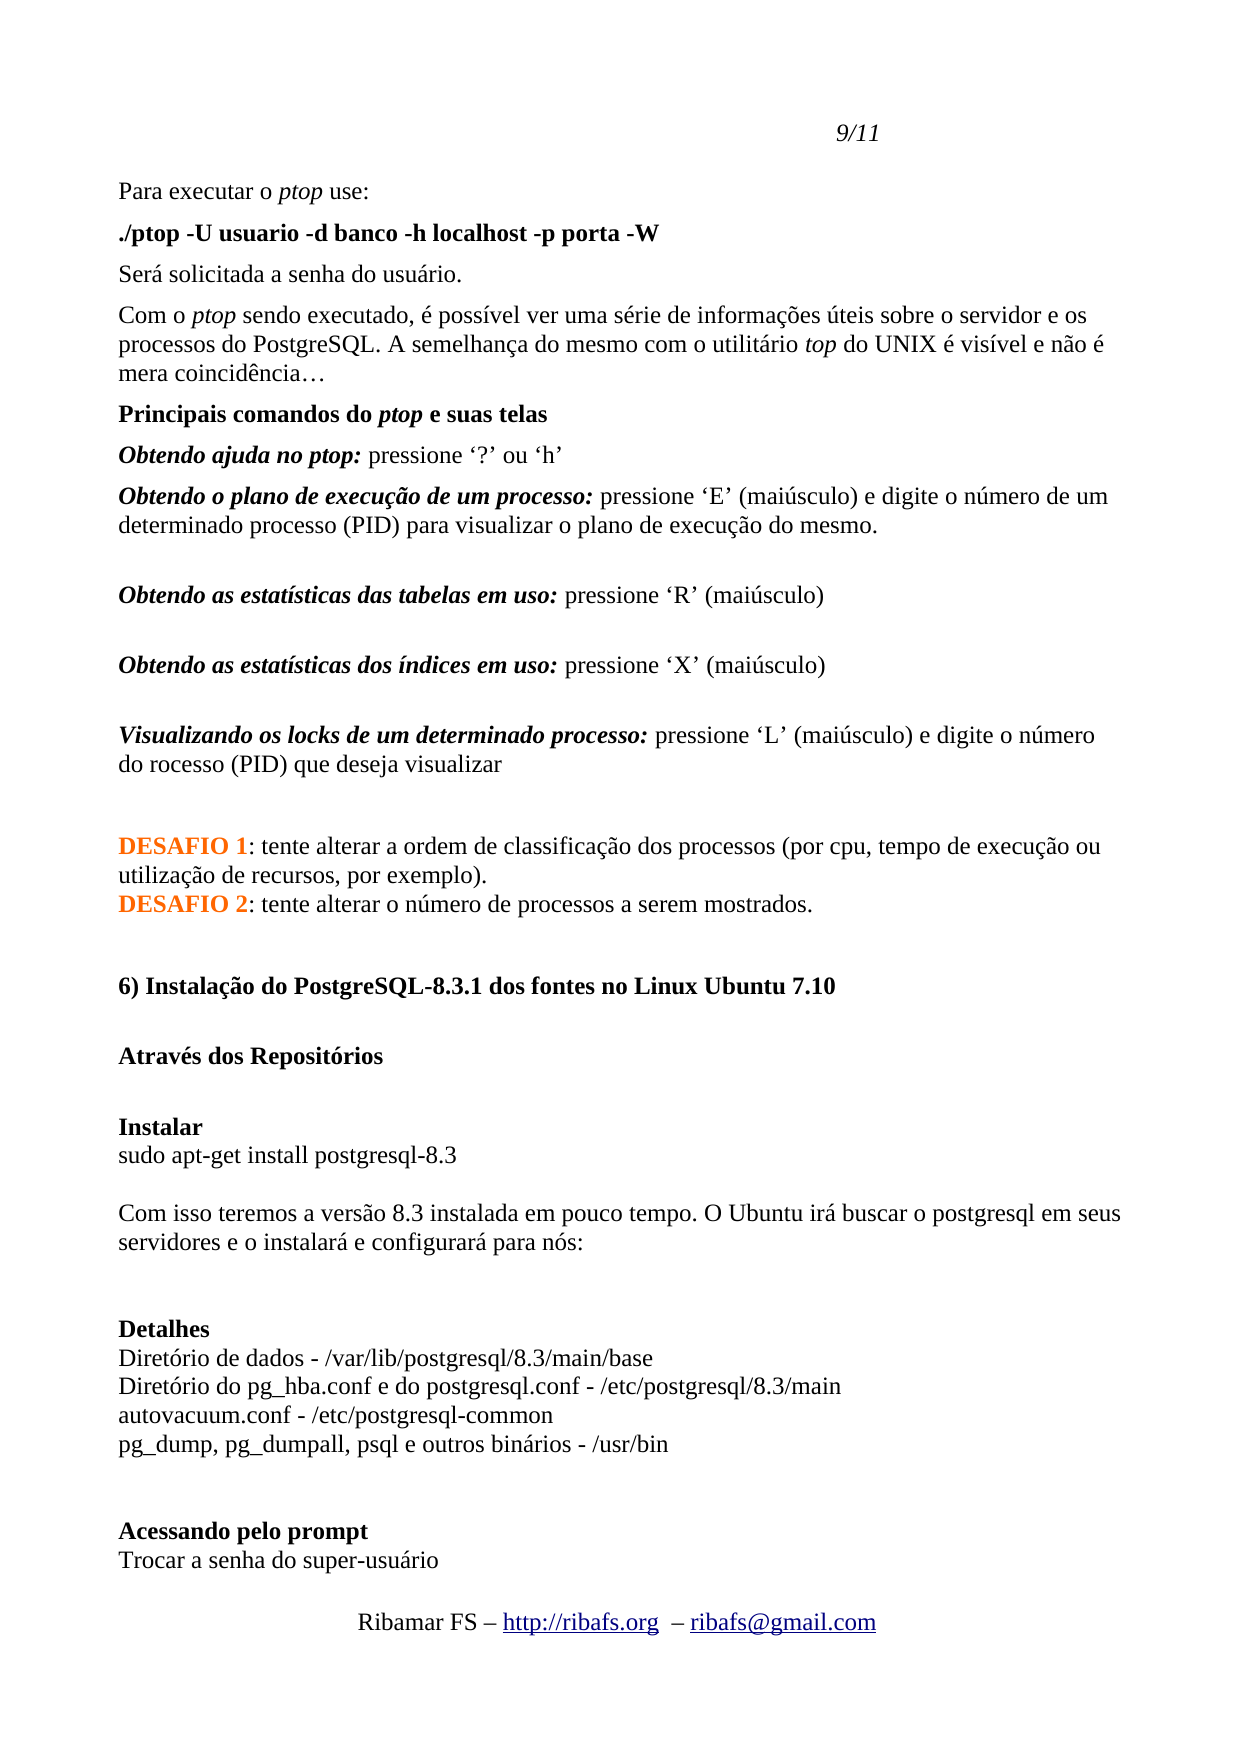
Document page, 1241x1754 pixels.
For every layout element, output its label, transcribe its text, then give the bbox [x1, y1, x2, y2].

text Para executar o ptop use: [118, 176, 1122, 205]
text Obtendo o plano de execução de um processo: pressione ‘E’ (maiúsculo) e digite o número de um determinado processo (PID) para visualizar o plano de execução do mesmo. [118, 481, 1122, 539]
text Através dos Repositórios [118, 1041, 1122, 1070]
text Visualizando os locks de um determinado processo: pressione ‘L’ (maiúsculo) e digite o número do rocesso (PID) que deseja visualizar [118, 720, 1122, 778]
text Instalar sudo apt-get install postgresql-8.3 Com isso teremos a versão 8.3 instalada em pouco tempo. O Ubuntu irá buscar o postgresql em seus servidores e o instalará e configurará para nós: [118, 1112, 1122, 1256]
text Obtendo ajuda no ptop: pressione ‘?’ ou ‘h’ [118, 440, 1122, 469]
text ./ptop -U usuario -d banco -h localhost -p porta -W [118, 218, 1122, 246]
text Será solicitada a senha do usuário. [118, 259, 1122, 288]
text Com o ptop sendo executado, é possível ver uma série de informações úteis sobre o servidor e os processos do PostgreSQL. A semelhança do mesmo com o utilitário top do UNIX é visível e não é mera coincidência… [118, 300, 1122, 386]
text Detalhes Diretório de dados - /var/lib/postgresql/8.3/main/base Diretório do pg_hba.conf e do postgresql.conf - /etc/postgresql/8.3/main autovacuum.conf - /etc/postgresql-common pg_dump, pg_dumpall, psql e outros binários - /usr/bin [118, 1314, 1122, 1458]
text Principais comandos do ptop e suas telas [118, 399, 1122, 428]
text Obtendo as estatísticas das tabelas em uso: pressione ‘R’ (maiúsculo) [118, 551, 1122, 609]
text Obtendo as estatísticas dos índices em uso: pressione ‘X’ (maiúsculo) [118, 621, 1122, 708]
text Acessando pelo prompt Trocar a senha do super-usuário [118, 1516, 1122, 1573]
text 6) Instalação do PostgreSQL-8.3.1 dos fontes no Linux Ubuntu 7.10 [118, 971, 1122, 1000]
text DESAFIO 1: tente alterar a ordem de classificação dos processos (por cpu, tempo de execução ou utilização de recursos, por exemplo). DESAFIO 2: tente alterar o número de processos a serem mostrados. [118, 831, 1122, 918]
